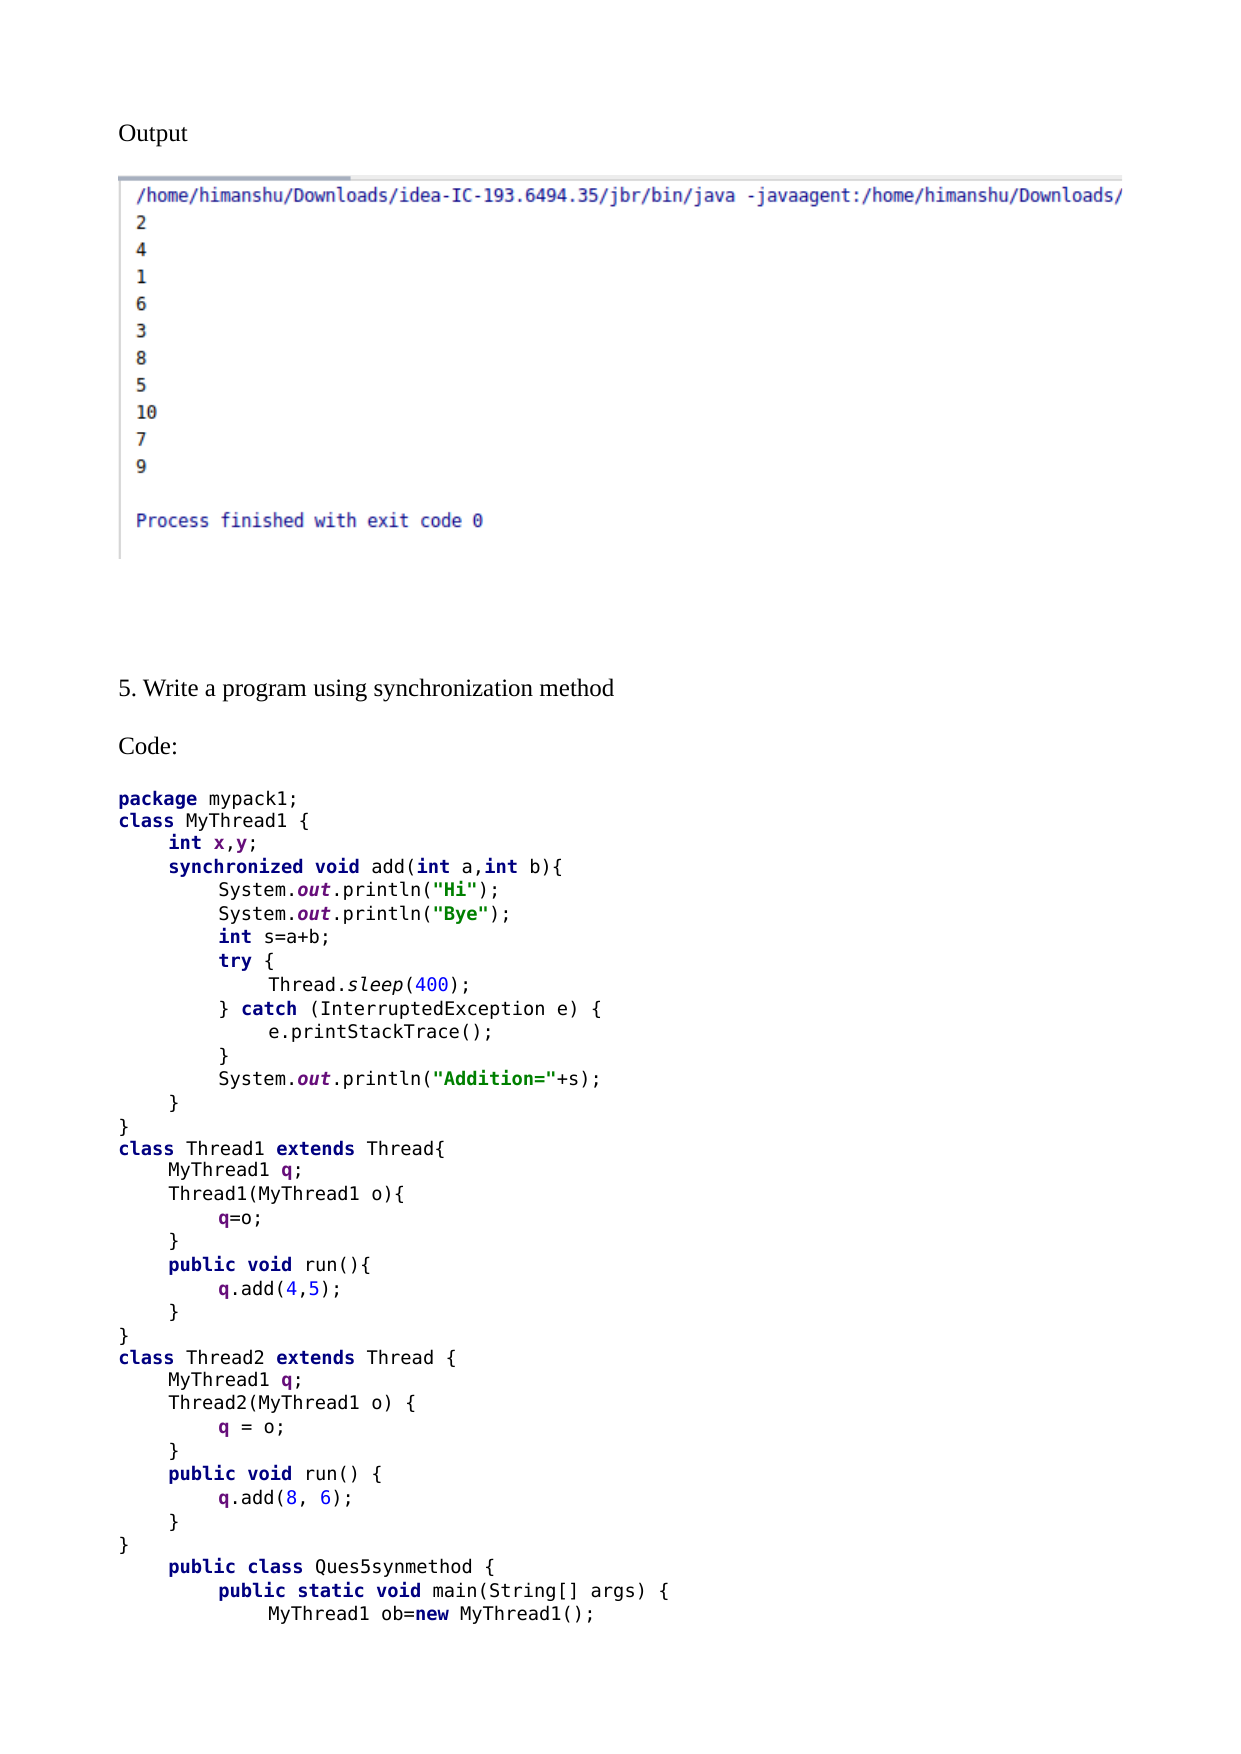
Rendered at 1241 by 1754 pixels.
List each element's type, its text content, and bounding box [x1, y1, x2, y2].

text class Thread2 extends Thread { [118, 1347, 1122, 1369]
picture [118, 175, 1123, 559]
text Output [118, 118, 1122, 147]
text System.out.println("Addition="+s); [118, 1068, 1122, 1092]
text MyThread1 q; [118, 1369, 1122, 1392]
text public void run(){ [118, 1254, 1122, 1278]
text package mypack1; [118, 788, 1122, 810]
text synchronized void add(int a,int b){ [118, 856, 1122, 879]
text class MyThread1 { [118, 810, 1122, 832]
text } [118, 1534, 1122, 1556]
text q.add(8, 6); [118, 1487, 1122, 1511]
text } [118, 1045, 1122, 1068]
text q=o; [118, 1207, 1122, 1230]
text } [118, 1301, 1122, 1325]
text } [118, 1116, 1122, 1138]
text int s=a+b; [118, 927, 1122, 950]
text class Thread1 extends Thread{ [118, 1138, 1122, 1159]
text Thread1(MyThread1 o){ [118, 1183, 1122, 1207]
text } [118, 1092, 1122, 1116]
text } [118, 1440, 1122, 1463]
text public void run() { [118, 1463, 1122, 1487]
text } [118, 1230, 1122, 1254]
text Code: [118, 731, 1122, 759]
text } [118, 1325, 1122, 1347]
text } catch (InterruptedException e) { [118, 997, 1122, 1021]
text } [118, 1511, 1122, 1534]
text try { [118, 950, 1122, 974]
text MyThread1 q; [118, 1159, 1122, 1183]
text System.out.println("Hi"); [118, 879, 1122, 903]
text e.printStackTrace(); [118, 1021, 1122, 1045]
text public class Ques5synmethod { [118, 1556, 1122, 1580]
text Thread2(MyThread1 o) { [118, 1392, 1122, 1416]
text MyThread1 ob=new MyThread1(); [118, 1603, 1122, 1627]
text System.out.println("Bye"); [118, 903, 1122, 927]
text public static void main(String[] args) { [118, 1580, 1122, 1603]
text 5. Write a program using synchronization method [118, 673, 1122, 702]
text Thread.sleep(400); [118, 974, 1122, 997]
text q = o; [118, 1416, 1122, 1440]
text int x,y; [118, 832, 1122, 856]
text q.add(4,5); [118, 1278, 1122, 1301]
